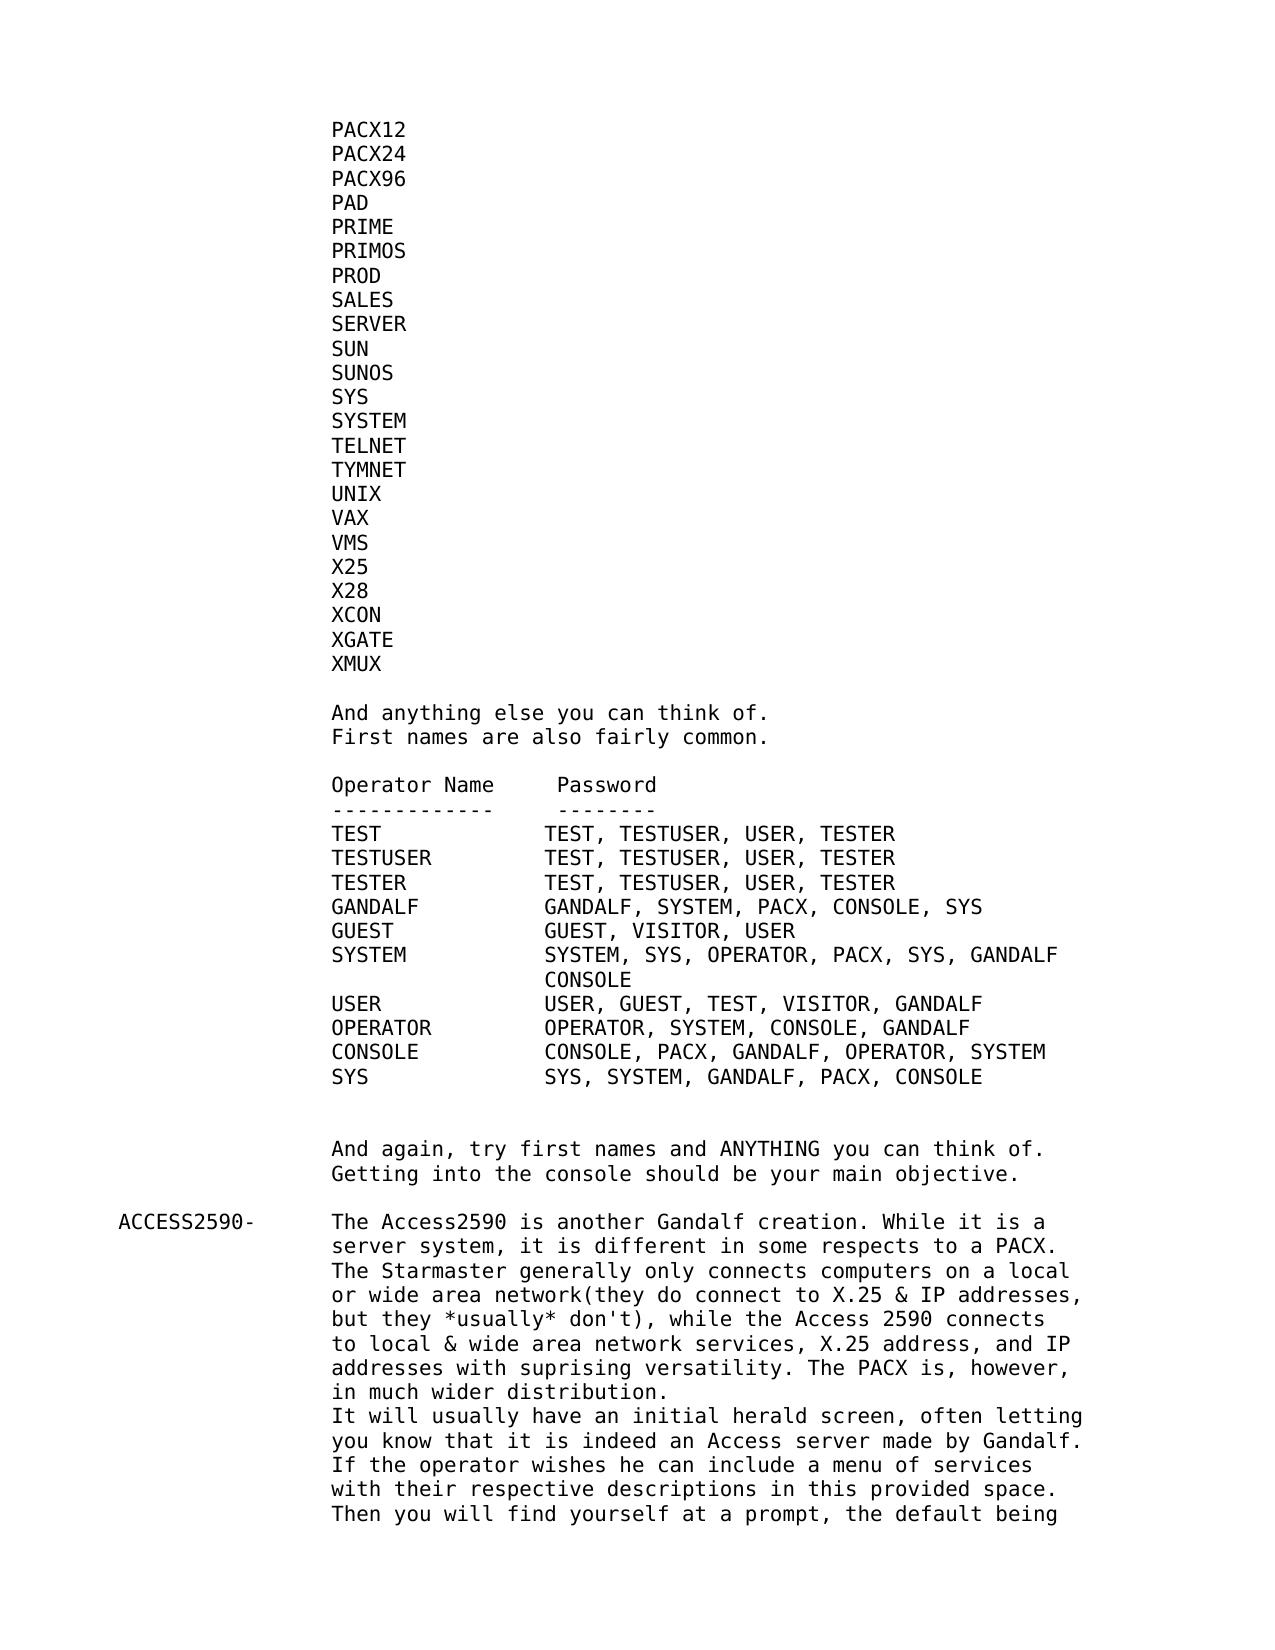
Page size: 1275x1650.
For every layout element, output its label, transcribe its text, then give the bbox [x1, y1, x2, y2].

text Operator Name Password [118, 773, 1157, 798]
text TEST TEST, TESTUSER, USER, TESTER [118, 822, 1157, 846]
text PRIME [118, 215, 1157, 239]
text It will usually have an initial herald screen, often letting [118, 1404, 1157, 1429]
text TESTUSER TEST, TESTUSER, USER, TESTER [118, 846, 1157, 871]
text in much wider distribution. [118, 1380, 1157, 1404]
text SUN [118, 337, 1157, 361]
text or wide area network(they do connect to X.25 & IP addresses, [118, 1283, 1157, 1307]
text CONSOLE CONSOLE, PACX, GANDALF, OPERATOR, SYSTEM [118, 1040, 1157, 1065]
text X25 [118, 555, 1157, 579]
text First names are also fairly common. [118, 725, 1157, 749]
text USER USER, GUEST, TEST, VISITOR, GANDALF [118, 992, 1157, 1016]
text Then you will find yourself at a prompt, the default being [118, 1502, 1157, 1526]
text ------------- -------- [118, 798, 1157, 822]
text SYS SYS, SYSTEM, GANDALF, PACX, CONSOLE [118, 1065, 1157, 1089]
text And anything else you can think of. [118, 701, 1157, 725]
text UNIX [118, 482, 1157, 506]
text to local & wide area network services, X.25 address, and IP [118, 1332, 1157, 1356]
text SUNOS [118, 361, 1157, 385]
text SALES [118, 288, 1157, 312]
text TELNET [118, 434, 1157, 458]
text Getting into the console should be your main objective. [118, 1162, 1157, 1186]
text GUEST GUEST, VISITOR, USER [118, 919, 1157, 943]
text but they *usually* don't), while the Access 2590 connects [118, 1307, 1157, 1332]
text VAX [118, 506, 1157, 531]
text XMUX [118, 652, 1157, 676]
text ACCESS2590- The Access2590 is another Gandalf creation. While it is a [118, 1210, 1157, 1234]
text SYS [118, 385, 1157, 409]
text And again, try first names and ANYTHING you can think of. [118, 1137, 1157, 1162]
text PACX24 [118, 142, 1157, 167]
text If the operator wishes he can include a menu of services [118, 1453, 1157, 1477]
text CONSOLE [118, 968, 1157, 992]
text PACX12 [118, 118, 1157, 142]
text PRIMOS [118, 239, 1157, 264]
text PACX96 [118, 167, 1157, 191]
text SERVER [118, 312, 1157, 337]
text with their respective descriptions in this provided space. [118, 1477, 1157, 1502]
text The Starmaster generally only connects computers on a local [118, 1259, 1157, 1283]
text GANDALF GANDALF, SYSTEM, PACX, CONSOLE, SYS [118, 895, 1157, 919]
text TYMNET [118, 458, 1157, 482]
text TESTER TEST, TESTUSER, USER, TESTER [118, 871, 1157, 895]
text you know that it is indeed an Access server made by Gandalf. [118, 1429, 1157, 1453]
text SYSTEM [118, 409, 1157, 434]
text addresses with suprising versatility. The PACX is, however, [118, 1356, 1157, 1380]
text server system, it is different in some respects to a PACX. [118, 1234, 1157, 1259]
text PAD [118, 191, 1157, 215]
text VMS [118, 531, 1157, 555]
text X28 [118, 579, 1157, 603]
text XGATE [118, 628, 1157, 652]
text OPERATOR OPERATOR, SYSTEM, CONSOLE, GANDALF [118, 1016, 1157, 1040]
text XCON [118, 603, 1157, 628]
text PROD [118, 264, 1157, 288]
text SYSTEM SYSTEM, SYS, OPERATOR, PACX, SYS, GANDALF [118, 943, 1157, 968]
